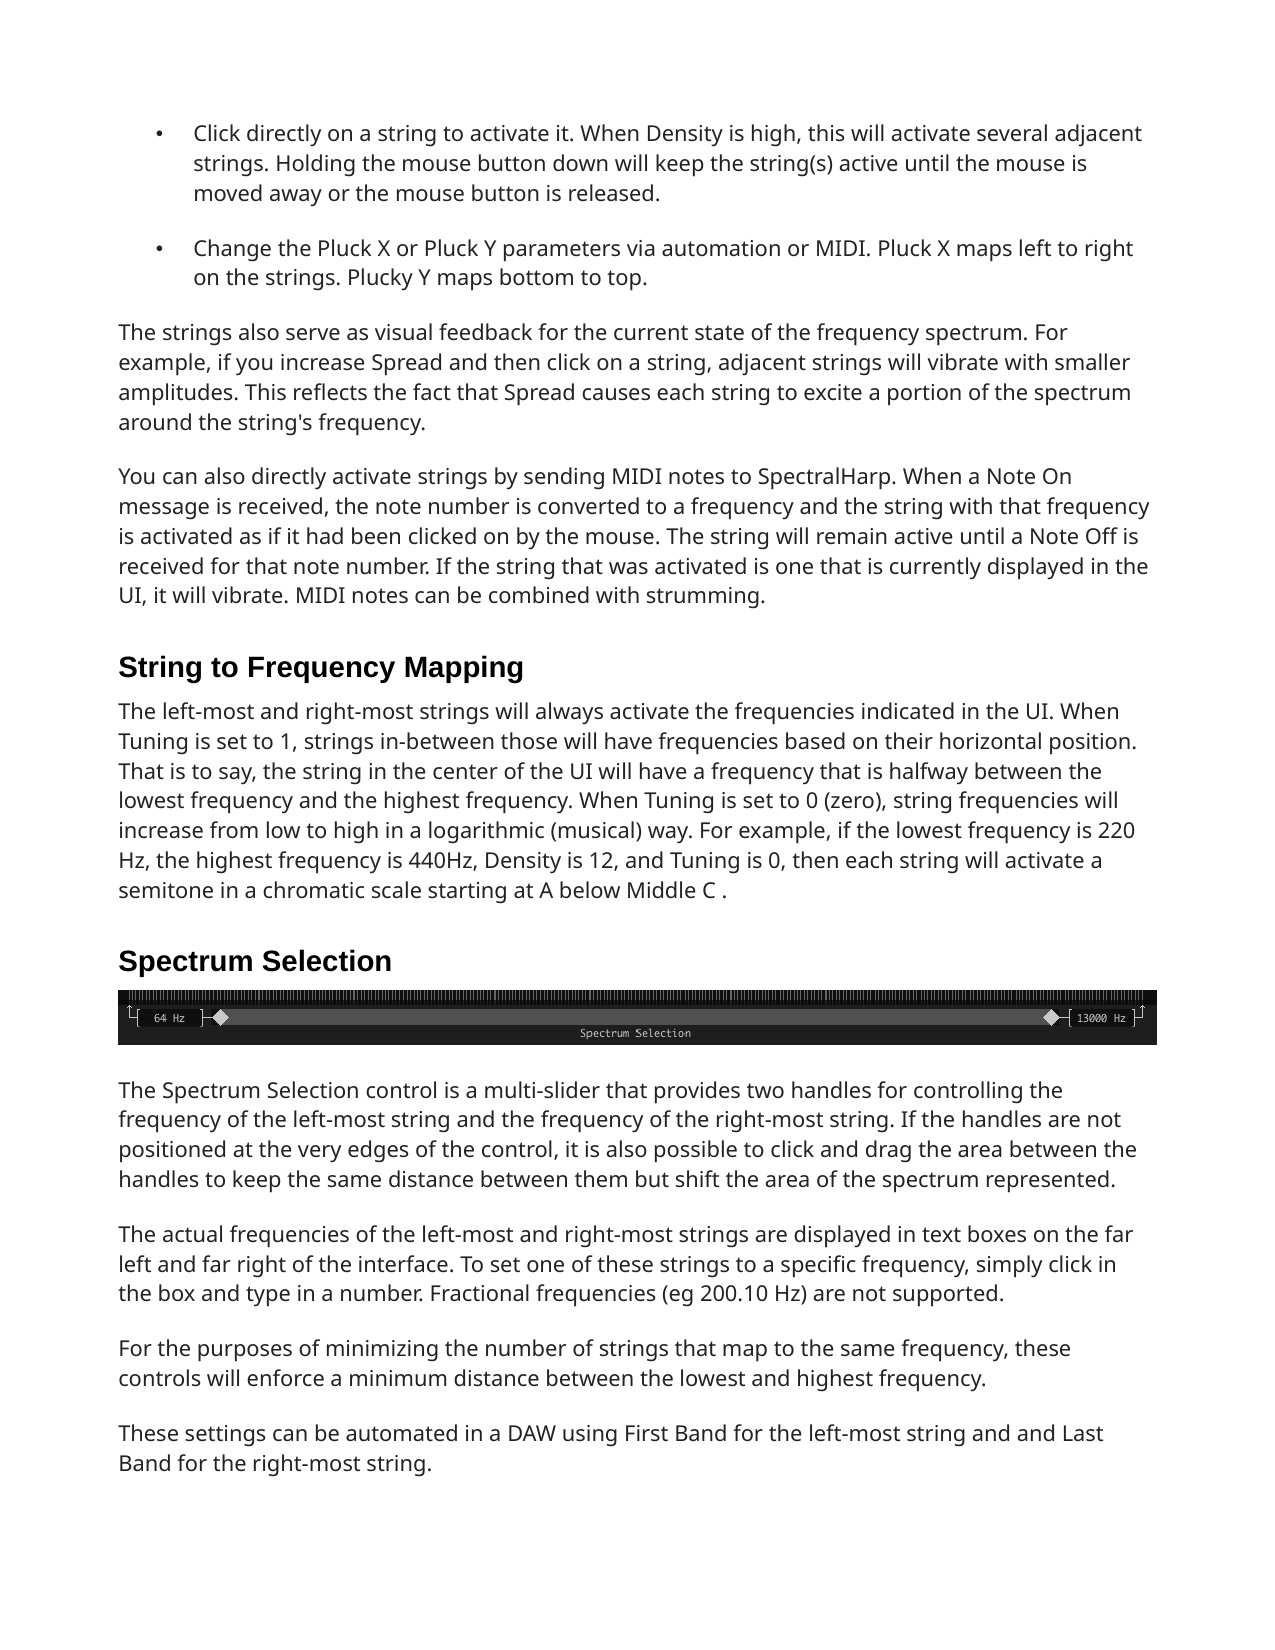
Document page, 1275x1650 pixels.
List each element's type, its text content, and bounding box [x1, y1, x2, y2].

list Change the Pluck X or Pluck Y parameters via automation or MIDI. Pluck X maps left to right on the strings. Plucky Y maps bottom to top. [156, 232, 1157, 292]
text The left-most and right-most strings will always activate the frequencies indicated in the UI. When Tuning is set to 1, strings in-between those will have frequencies based on their horizontal position. That is to say, the string in the center of the UI will have a frequency that is halfway between the lowest frequency and the highest frequency. When Tuning is set to 0 (zero), string frequencies will increase from low to high in a logarithmic (musical) way. For example, if the lowest frequency is 220 Hz, the highest frequency is 440Hz, Density is 12, and Tuning is 0, then each string will activate a semitone in a chromatic scale starting at A below Middle C . [118, 696, 1157, 904]
list Click directly on a string to activate it. When Density is high, this will activate several adjacent strings. Holding the mouse button down will keep the string(s) active until the mouse is moved away or the mouse button is released. [156, 118, 1157, 207]
text For the purposes of minimizing the number of strings that map to the same frequency, these controls will enforce a minimum distance between the lowest and highest frequency. [118, 1333, 1157, 1393]
text These settings can be automated in a DAW using First Band for the left-most string and and Last Band for the right-most string. [118, 1418, 1157, 1477]
picture [118, 990, 1157, 1045]
subtitle String to Frequency Mapping [118, 650, 1157, 683]
text You can also directly activate strings by sending MIDI notes to SpectralHarp. When a Note On message is received, the note number is converted to a frequency and the string with that frequency is activated as if it had been clicked on by the mouse. The string will remain active until a Note Off is received for that note number. If the string that was activated is one that is currently displayed in the UI, it will vibrate. MIDI notes can be combined with strumming. [118, 461, 1157, 610]
text The Spectrum Selection control is a multi-slider that provides two handles for controlling the frequency of the left-most string and the frequency of the right-most string. If the handles are not positioned at the very edges of the control, it is also possible to click and drag the area between the handles to keep the same distance between them but shift the area of the spectrum represented. [118, 1045, 1157, 1194]
text The actual frequencies of the left-most and right-most strings are displayed in text boxes on the far left and far right of the interface. To set one of these strings to a specific frequency, simply click in the box and type in a number. Fractional frequencies (eg 200.10 Hz) are not supported. [118, 1219, 1157, 1308]
text The strings also serve as visual feedback for the current state of the frequency spectrum. For example, if you increase Spread and then click on a string, adjacent strings will vibrate with smaller amplitudes. This reflects the fact that Spread causes each string to excite a portion of the spectrum around the string's frequency. [118, 317, 1157, 436]
subtitle Spectrum Selection [118, 944, 1157, 978]
